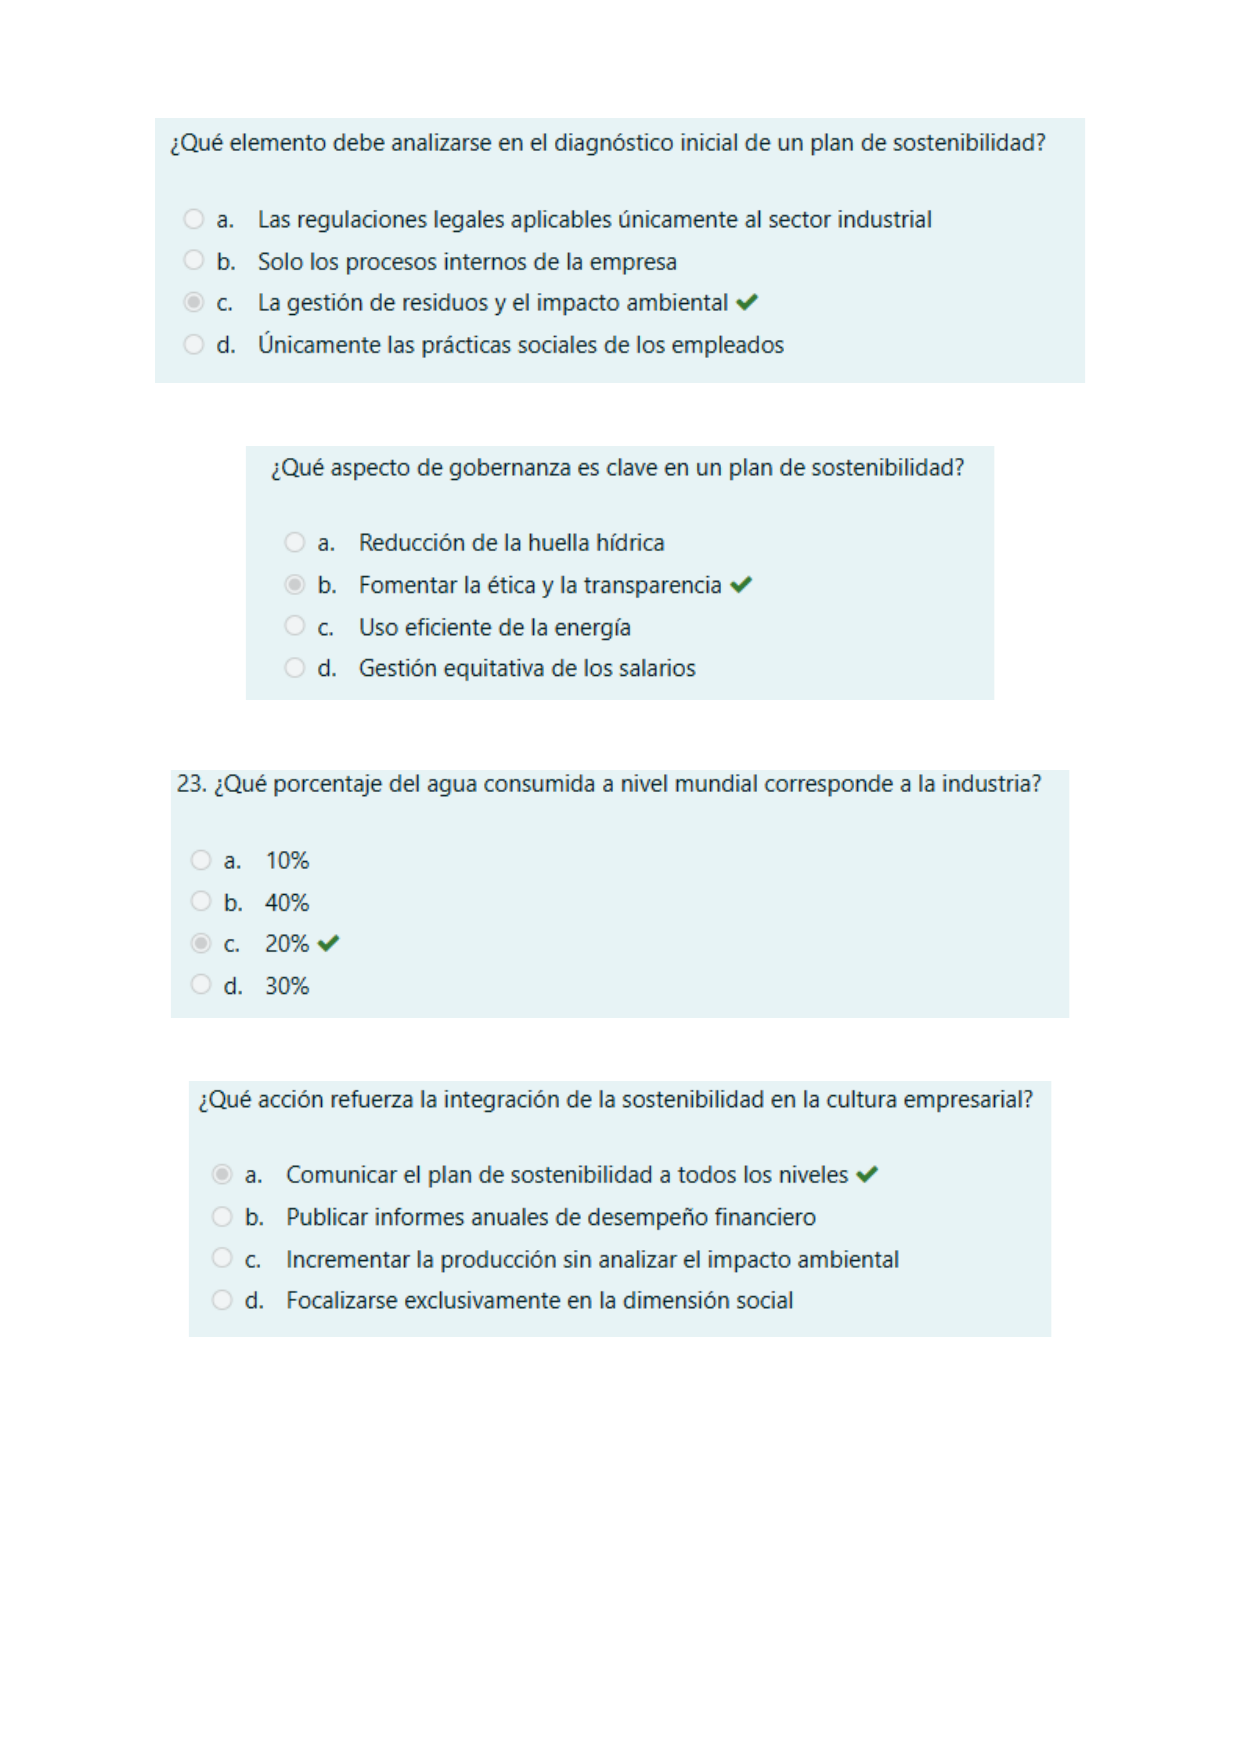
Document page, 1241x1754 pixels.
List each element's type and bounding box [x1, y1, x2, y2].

picture [170, 770, 1070, 1018]
picture [245, 446, 995, 700]
picture [188, 1081, 1052, 1337]
picture [155, 118, 1085, 383]
